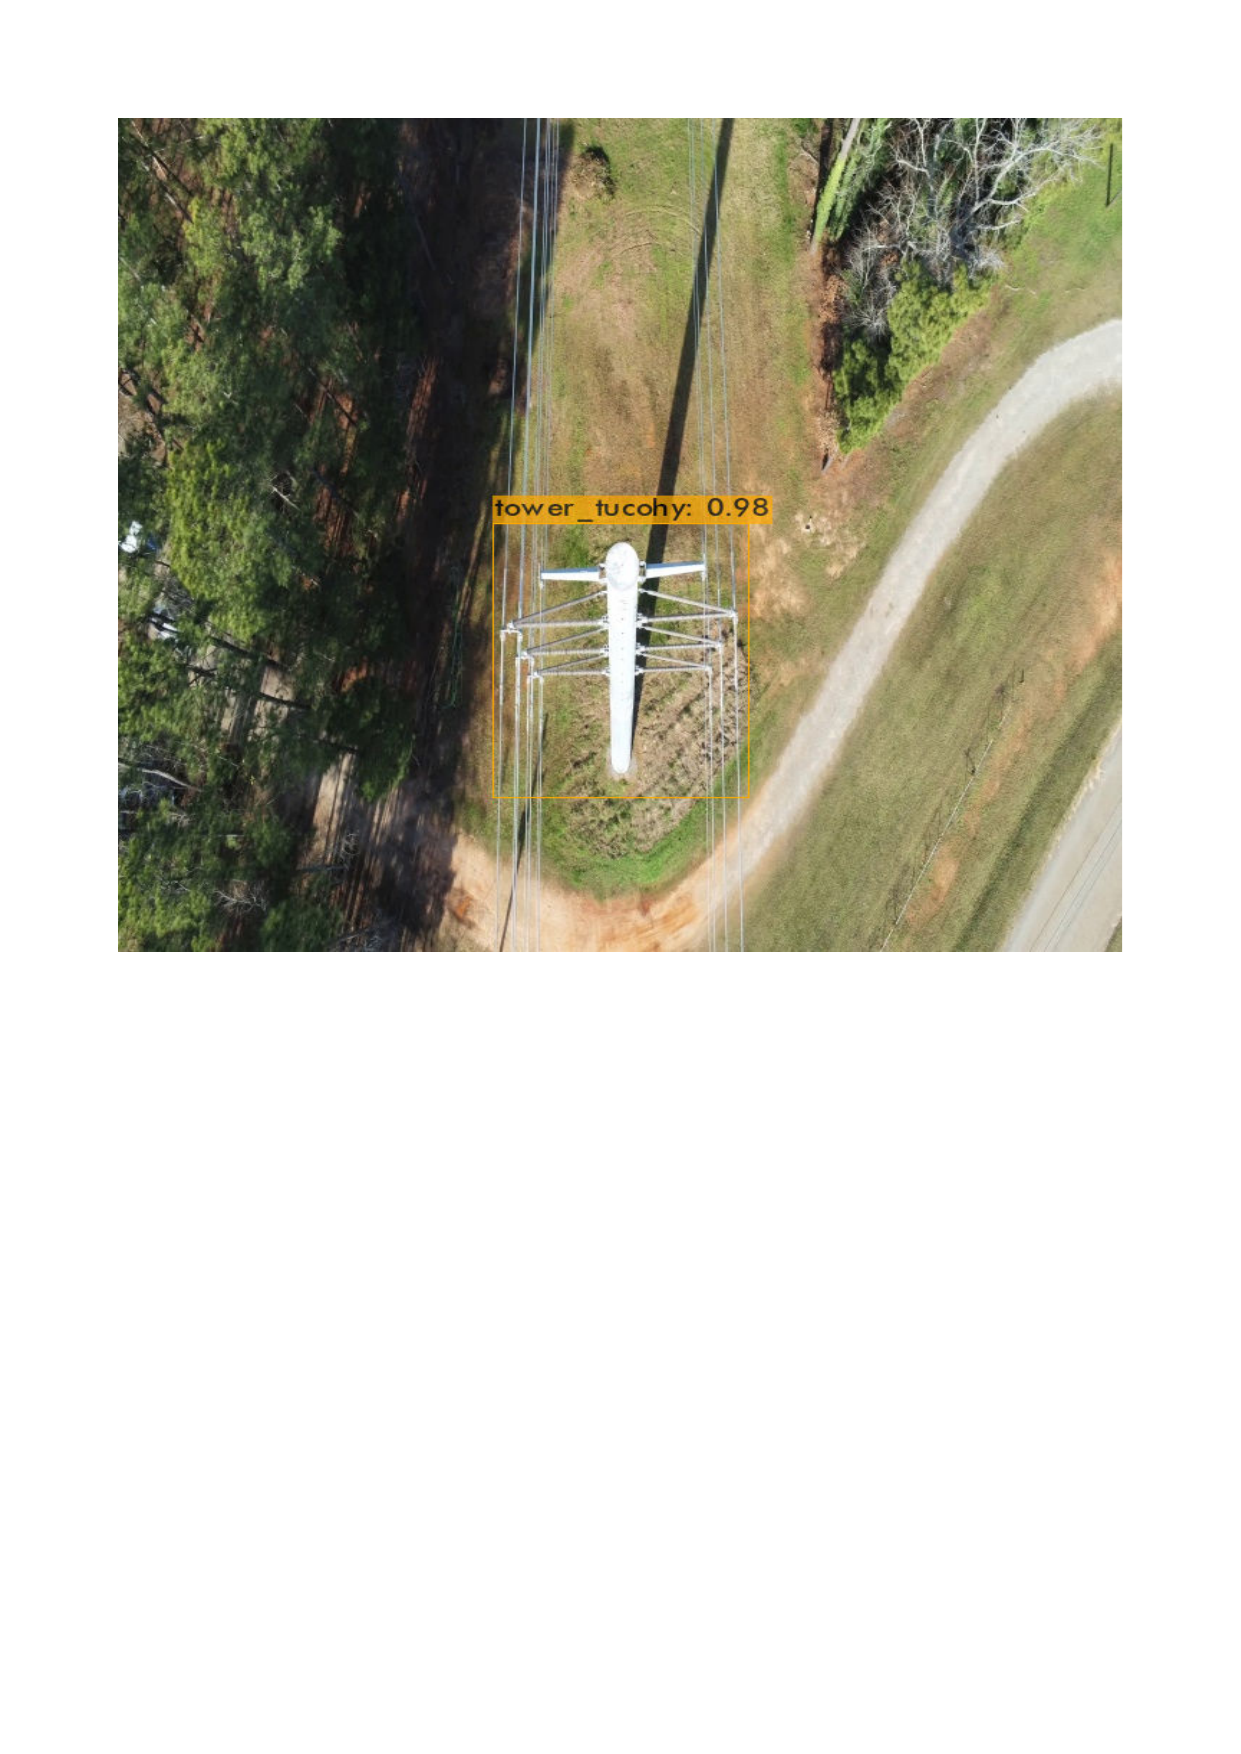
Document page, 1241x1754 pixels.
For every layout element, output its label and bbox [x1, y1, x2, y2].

picture [118, 118, 1123, 952]
